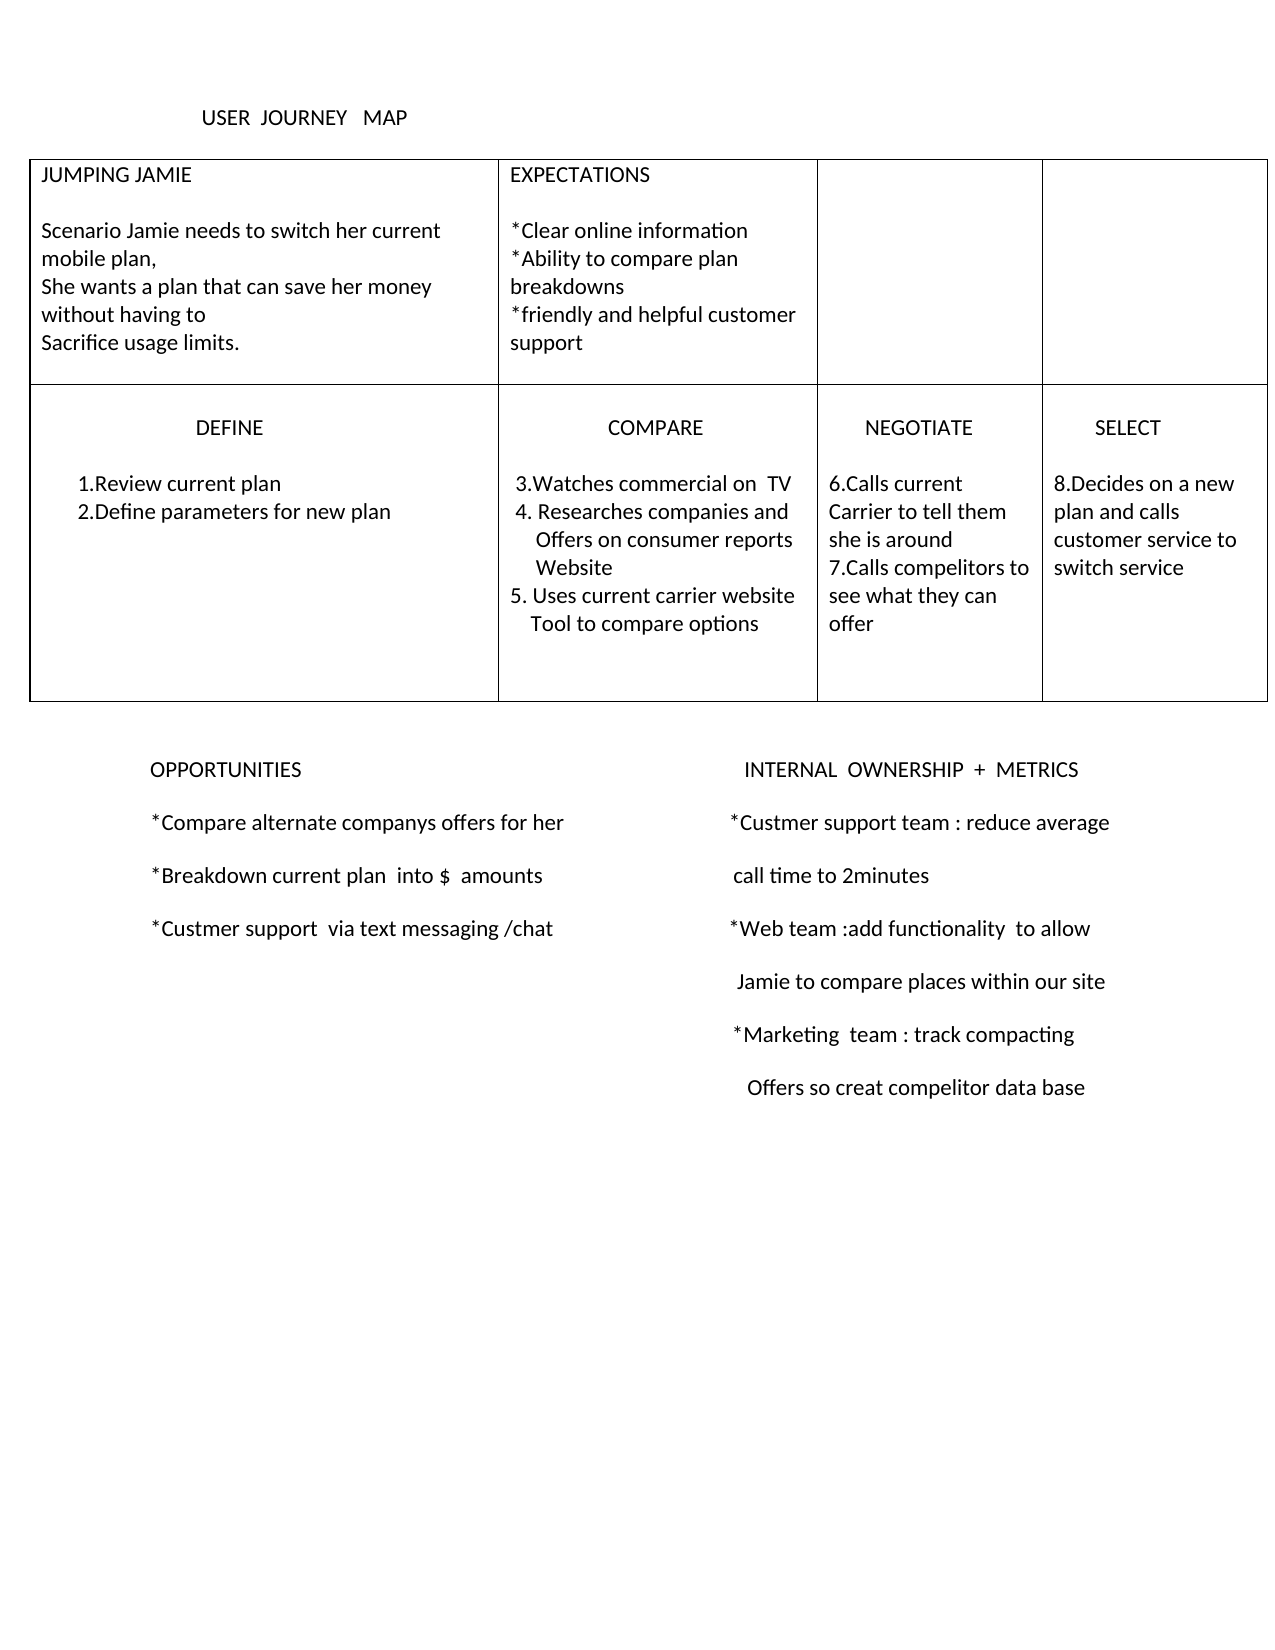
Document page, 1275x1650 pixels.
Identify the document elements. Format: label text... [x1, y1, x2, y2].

table_header EXPECTATIONS *Clear online information *Ability to compare plan breakdowns *friendly and helpful customer support [499, 160, 817, 384]
table_header [818, 160, 1042, 384]
text Offers so creat compelitor data base [150, 1073, 1125, 1101]
text OPPORTUNITIES INTERNAL OWNERSHIP + METRICS [150, 755, 1125, 783]
table_cell DEFINE 1.Review current plan 2.Define parameters for new plan [31, 385, 498, 701]
text *Custmer support via text messaging /chat *Web team :add functionality to allow [150, 914, 1125, 942]
table_cell SELECT 8.Decides on a new plan and calls customer service to switch service [1043, 385, 1267, 701]
table_header JUMPING JAMIE Scenario Jamie needs to switch her current mobile plan, She wants a plan that can save her money without having to Sacrifice usage limits. [31, 160, 498, 384]
text Jamie to compare places within our site [150, 967, 1125, 995]
table_cell COMPARE 3.Watches commercial on TV 4. Researches companies and Offers on consumer reports Website 5. Uses current carrier website Tool to compare options [499, 385, 817, 701]
text *Compare alternate companys offers for her *Custmer support team : reduce average [150, 808, 1125, 836]
text *Marketing team : track compacting [150, 1020, 1125, 1048]
text *Breakdown current plan into $ amounts call time to 2minutes [150, 861, 1125, 889]
table_header [1043, 160, 1267, 384]
table_cell NEGOTIATE 6.Calls current Carrier to tell them she is around 7.Calls compelitors to see what they can offer [818, 385, 1042, 701]
